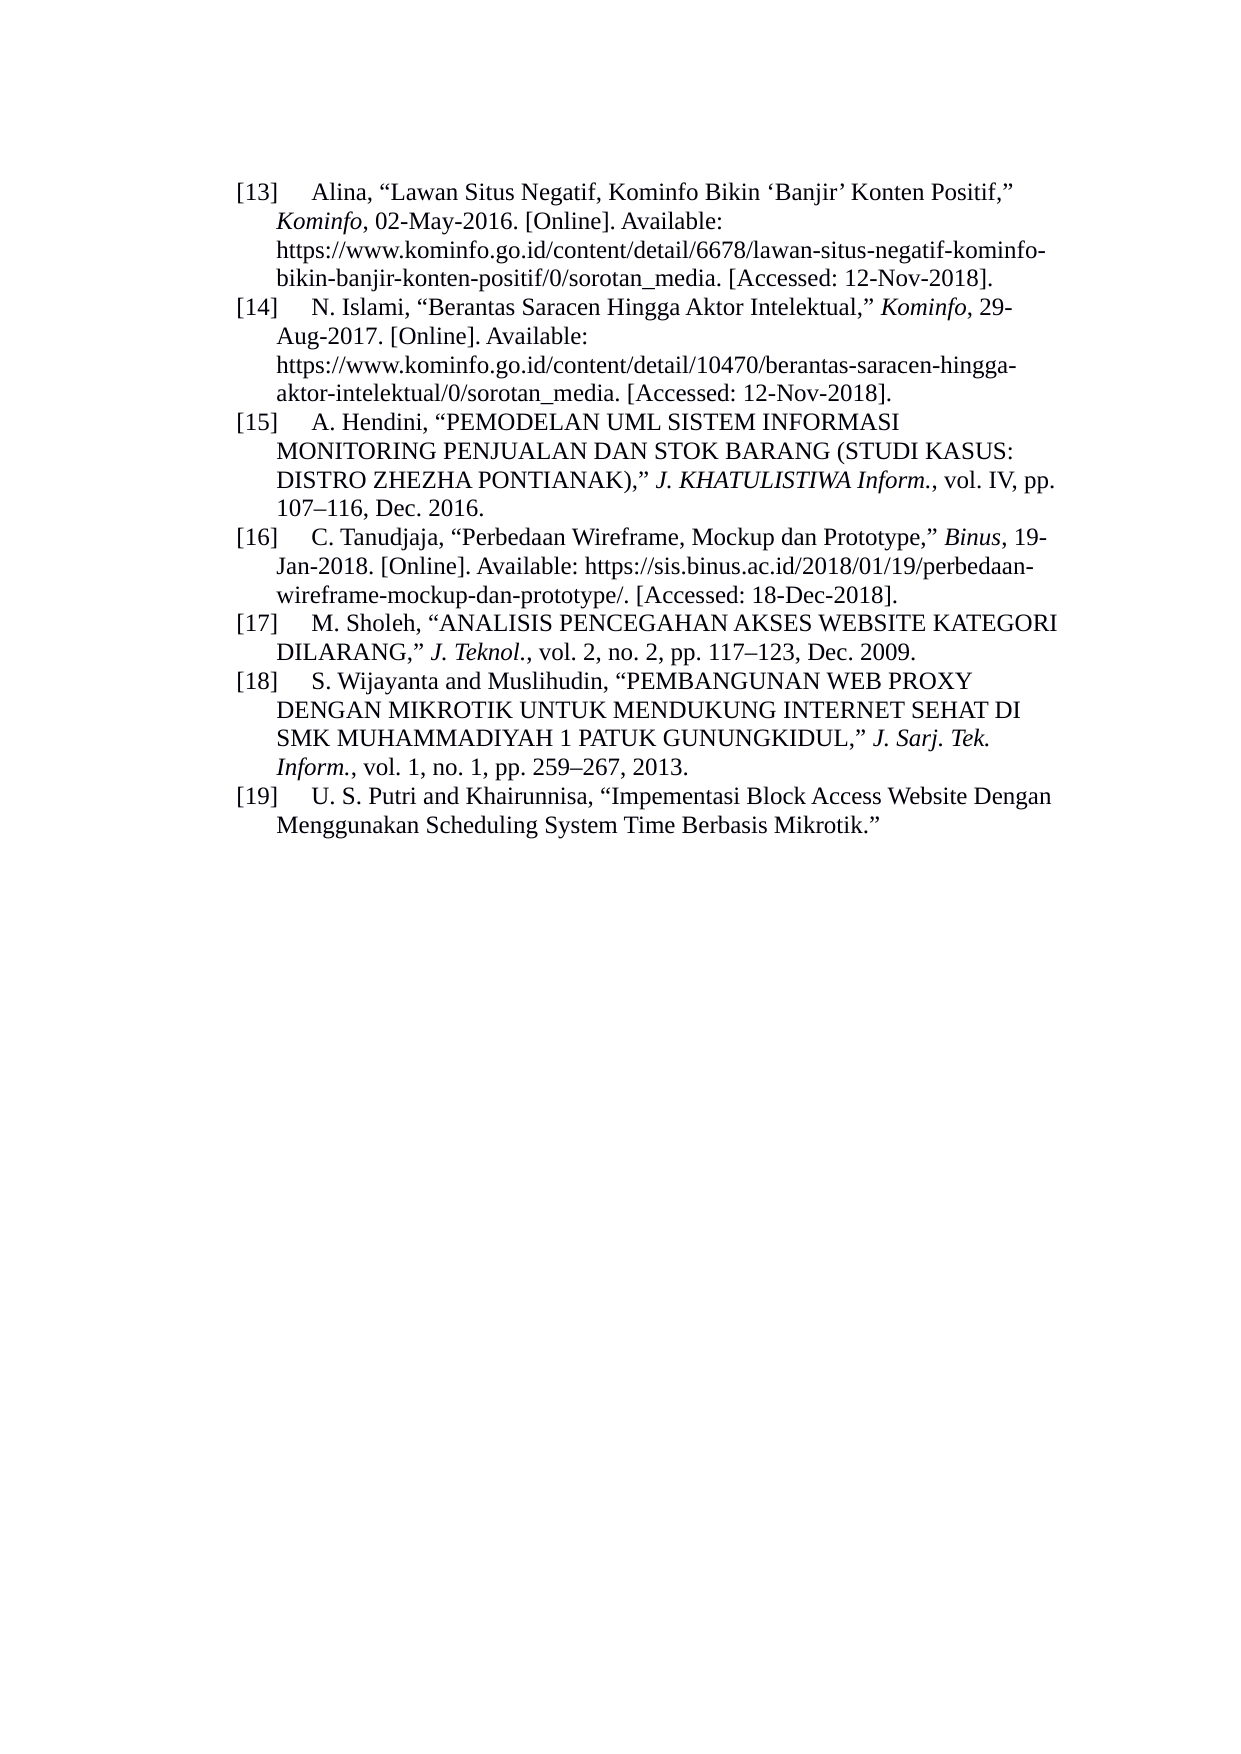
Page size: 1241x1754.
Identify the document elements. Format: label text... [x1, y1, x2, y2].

text [17] M. Sholeh, “ANALISIS PENCEGAHAN AKSES WEBSITE KATEGORI DILARANG,” J. Teknol., vol. 2, no. 2, pp. 117–123, Dec. 2009. [236, 608, 1063, 666]
text [16] C. Tanudjaja, “Perbedaan Wireframe, Mockup dan Prototype,” Binus, 19-Jan-2018. [Online]. Available: https://sis.binus.ac.id/2018/01/19/perbedaan-wireframe-mockup-dan-prototype/. [Accessed: 18-Dec-2018]. [236, 522, 1063, 608]
text [18] S. Wijayanta and Muslihudin, “PEMBANGUNAN WEB PROXY DENGAN MIKROTIK UNTUK MENDUKUNG INTERNET SEHAT DI SMK MUHAMMADIYAH 1 PATUK GUNUNGKIDUL,” J. Sarj. Tek. Inform., vol. 1, no. 1, pp. 259–267, 2013. [236, 666, 1063, 781]
text [15] A. Hendini, “PEMODELAN UML SISTEM INFORMASI MONITORING PENJUALAN DAN STOK BARANG (STUDI KASUS: DISTRO ZHEZHA PONTIANAK),” J. KHATULISTIWA Inform., vol. IV, pp. 107–116, Dec. 2016. [236, 407, 1063, 522]
text [14] N. Islami, “Berantas Saracen Hingga Aktor Intelektual,” Kominfo, 29-Aug-2017. [Online]. Available: https://www.kominfo.go.id/content/detail/10470/berantas-saracen-hingga-aktor-intelektual/0/sorotan_media. [Accessed: 12-Nov-2018]. [236, 292, 1063, 407]
text [13] Alina, “Lawan Situs Negatif, Kominfo Bikin ‘Banjir’ Konten Positif,” Kominfo, 02-May-2016. [Online]. Available: https://www.kominfo.go.id/content/detail/6678/lawan-situs-negatif-kominfo-bikin-banjir-konten-positif/0/sorotan_media. [Accessed: 12-Nov-2018]. [236, 177, 1063, 292]
text [19] U. S. Putri and Khairunnisa, “Impementasi Block Access Website Dengan Menggunakan Scheduling System Time Berbasis Mikrotik.” [236, 781, 1063, 838]
